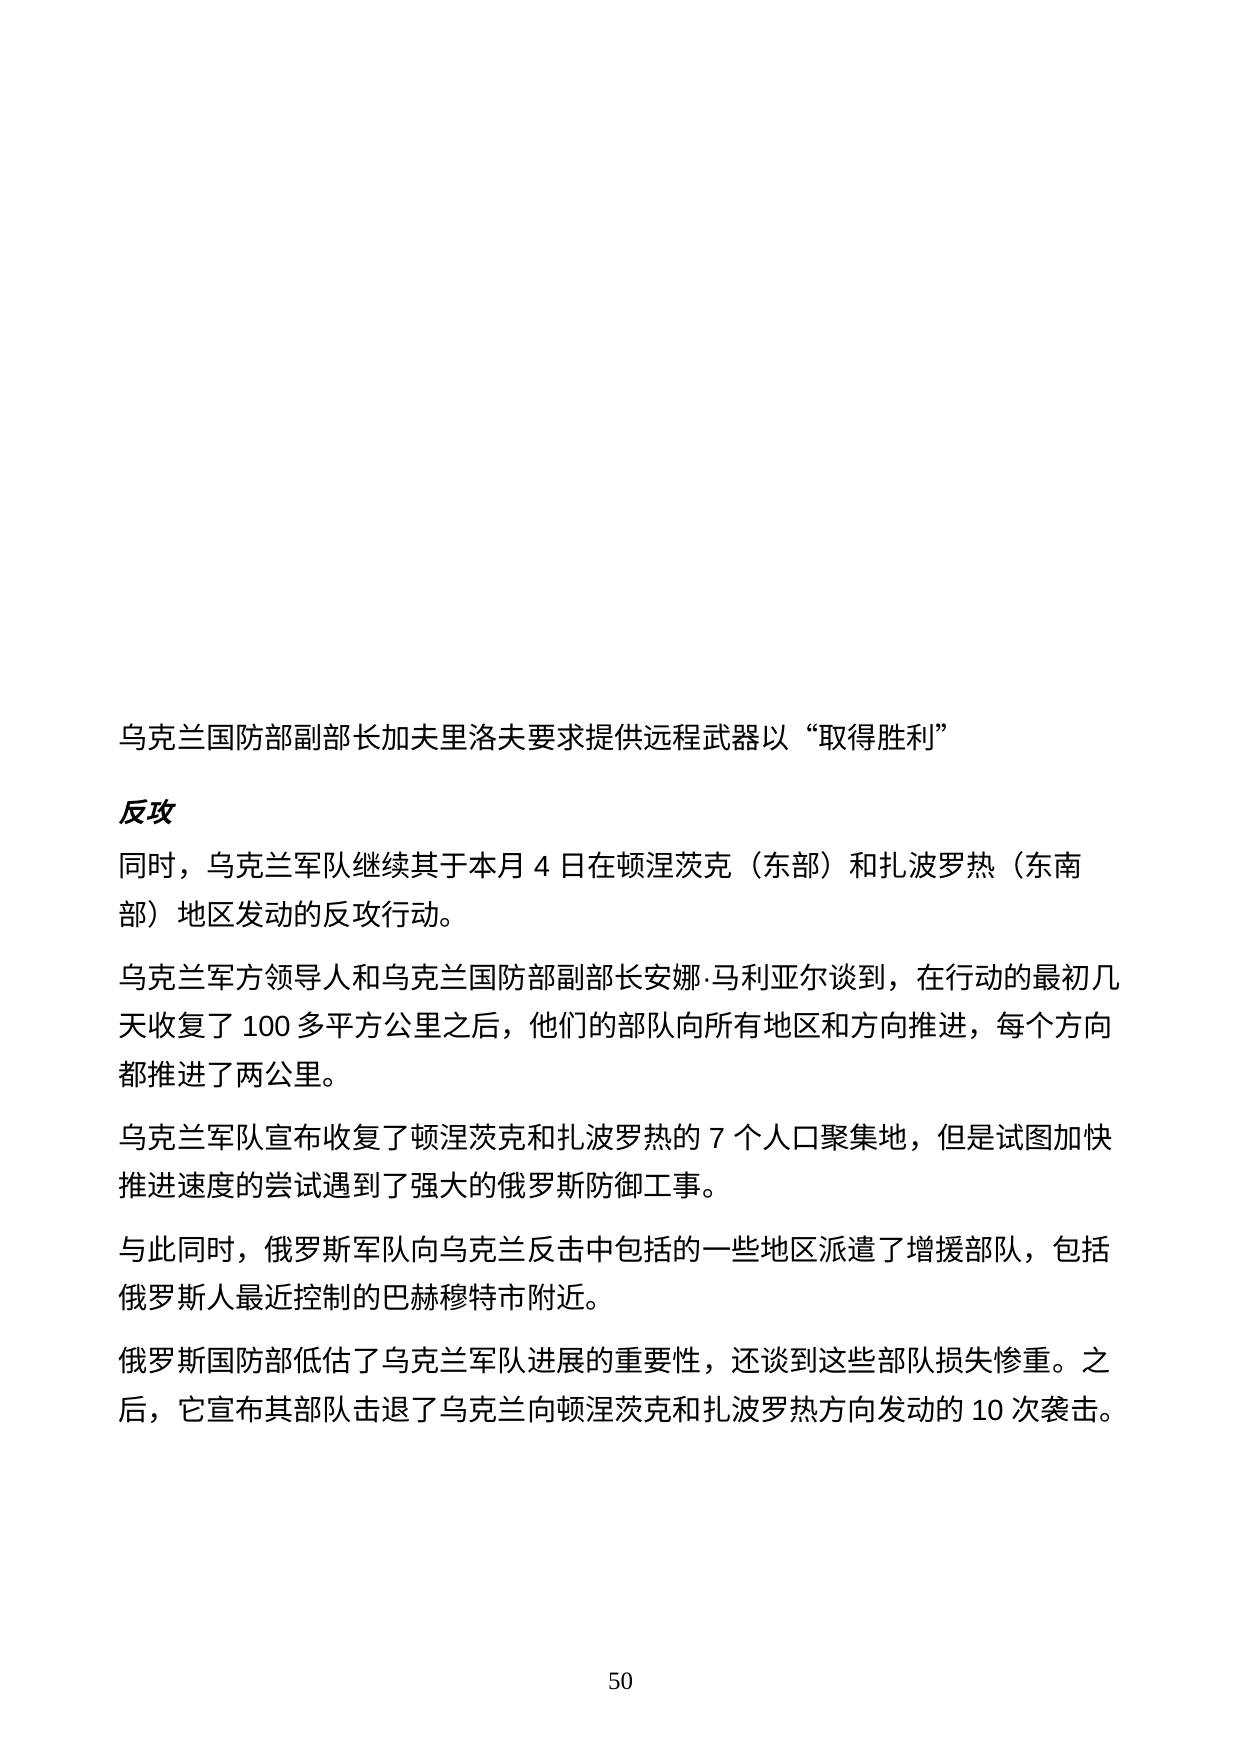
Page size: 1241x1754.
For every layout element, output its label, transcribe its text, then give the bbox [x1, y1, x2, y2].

text 同时，乌克兰军队继续其于本月 4 日在顿涅茨克（东部）和扎波罗热（东南部）地区发动的反攻行动。 [118, 842, 1122, 933]
text 乌克兰军队宣布收复了顿涅茨克和扎波罗热的 7 个人口聚集地，但是试图加快推进速度的尝试遇到了强大的俄罗斯防御工事。 [118, 1114, 1122, 1205]
text 俄罗斯国防部低估了乌克兰军队进展的重要性，还谈到这些部队损失惨重。之后，它宣布其部队击退了乌克兰向顿涅茨克和扎波罗热方向发动的 10 次袭击。 [118, 1338, 1122, 1428]
text 乌克兰国防部副部长加夫里洛夫要求提供远程武器以“取得胜利” [118, 118, 1122, 757]
text 与此同时，俄罗斯军队向乌克兰反击中包括的一些地区派遣了增援部队，包括俄罗斯人最近控制的巴赫穆特市附近。 [118, 1226, 1122, 1317]
subtitle 反攻 [118, 791, 1122, 830]
text 乌克兰军方领导人和乌克兰国防部副部长安娜·马利亚尔谈到，在行动的最初几天收复了 100多平方公里之后，他们的部队向所有地区和方向推进，每个方向都推进了两公里。 [118, 954, 1122, 1093]
